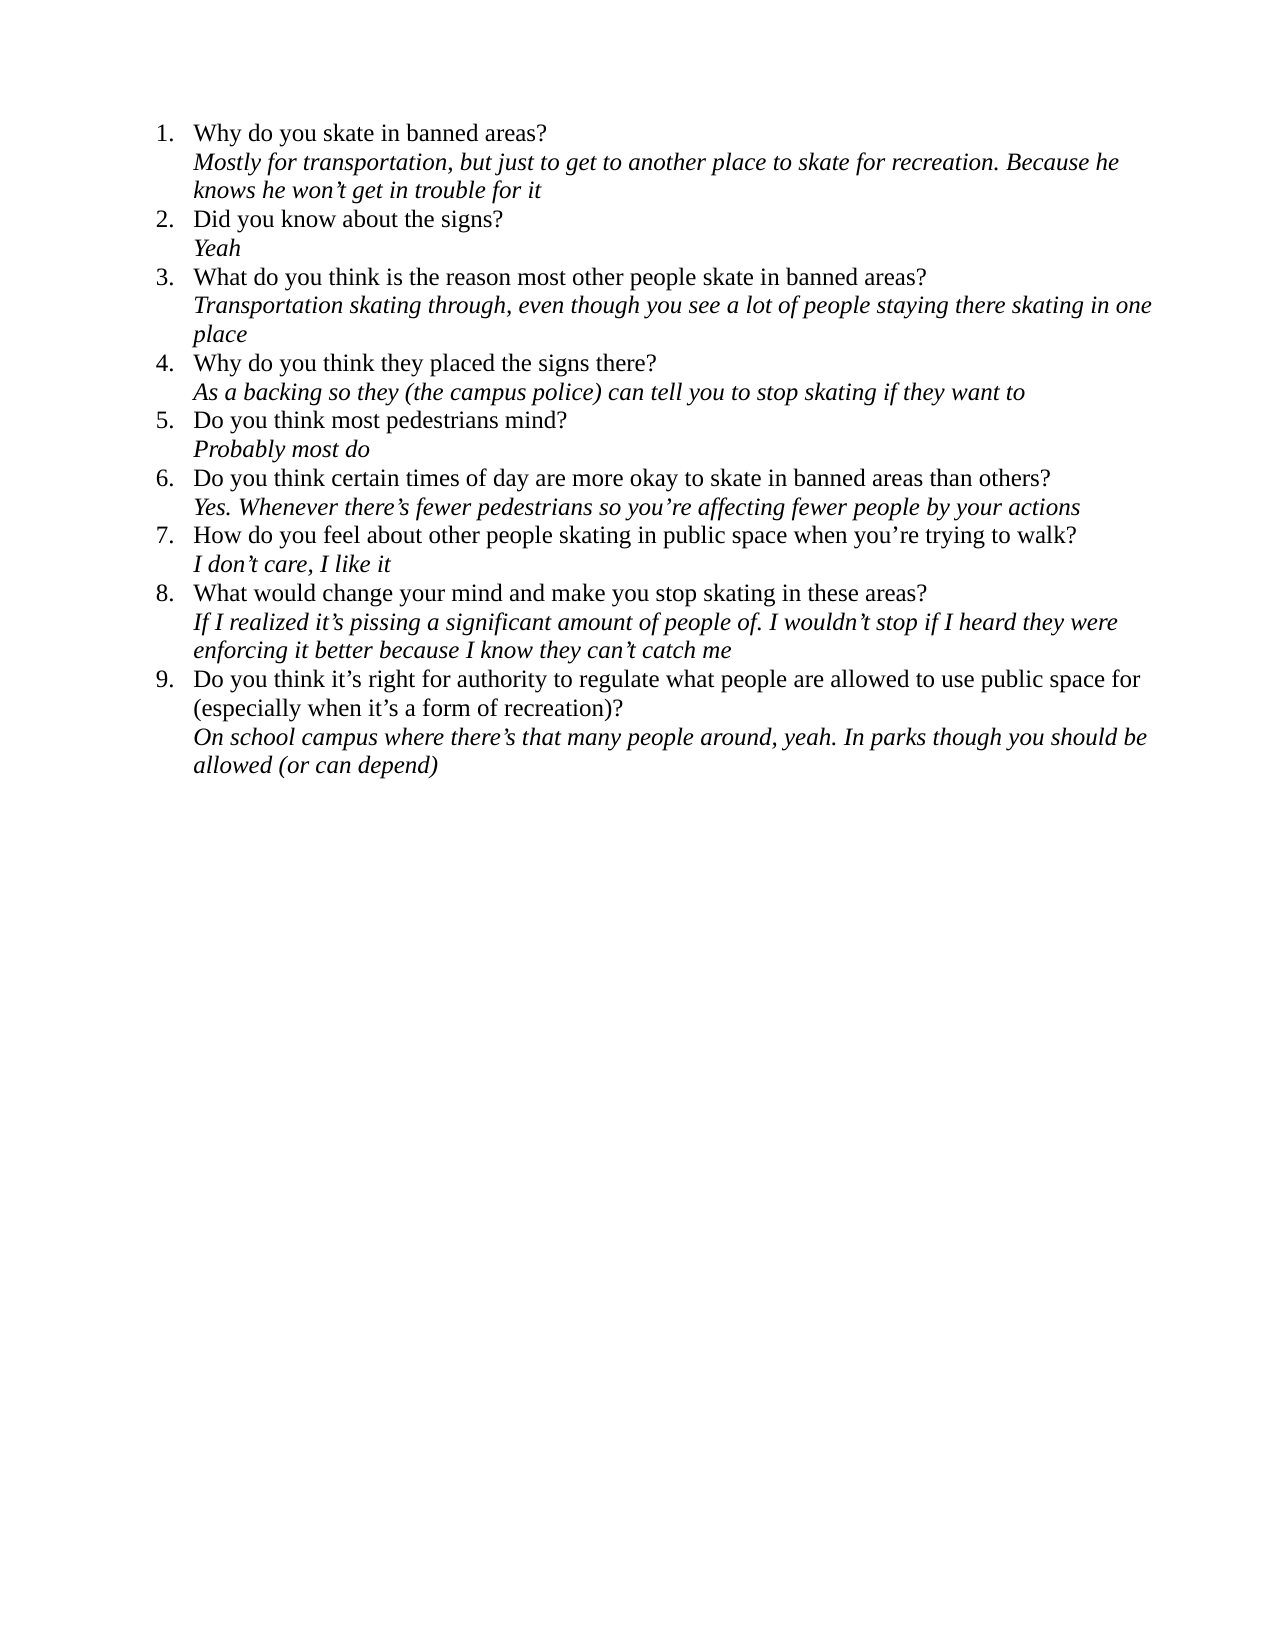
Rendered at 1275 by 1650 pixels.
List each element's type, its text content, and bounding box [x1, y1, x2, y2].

list I don’t care, I like it [156, 549, 1157, 578]
list On school campus where there’s that many people around, yeah. In parks though you should be allowed (or can depend) [156, 722, 1157, 779]
list As a backing so they (the campus police) can tell you to stop skating if they want to [156, 377, 1157, 406]
list Transportation skating through, even though you see a lot of people staying there skating in one place [156, 291, 1157, 348]
list Why do you think they placed the signs there? [156, 348, 1157, 377]
list Yes. Whenever there’s fewer pedestrians so you’re affecting fewer people by your actions [156, 492, 1157, 521]
list Mostly for transportation, but just to get to another place to skate for recreation. Because he knows he won’t get in trouble for it [156, 147, 1157, 204]
list Did you know about the signs? [156, 204, 1157, 233]
list Do you think certain times of day are more okay to skate in banned areas than others? [156, 463, 1157, 492]
list Do you think it’s right for authority to regulate what people are allowed to use public space for (especially when it’s a form of recreation)? [156, 664, 1157, 722]
list What do you think is the reason most other people skate in banned areas? [156, 262, 1157, 291]
list What would change your mind and make you stop skating in these areas? [156, 578, 1157, 607]
list How do you feel about other people skating in public space when you’re trying to walk? [156, 521, 1157, 549]
list If I realized it’s pissing a significant amount of people of. I wouldn’t stop if I heard they were enforcing it better because I know they can’t catch me [156, 607, 1157, 664]
list Why do you skate in banned areas? [156, 118, 1157, 147]
list Yeah [156, 233, 1157, 262]
list Probably most do [156, 434, 1157, 463]
list Do you think most pedestrians mind? [156, 406, 1157, 434]
